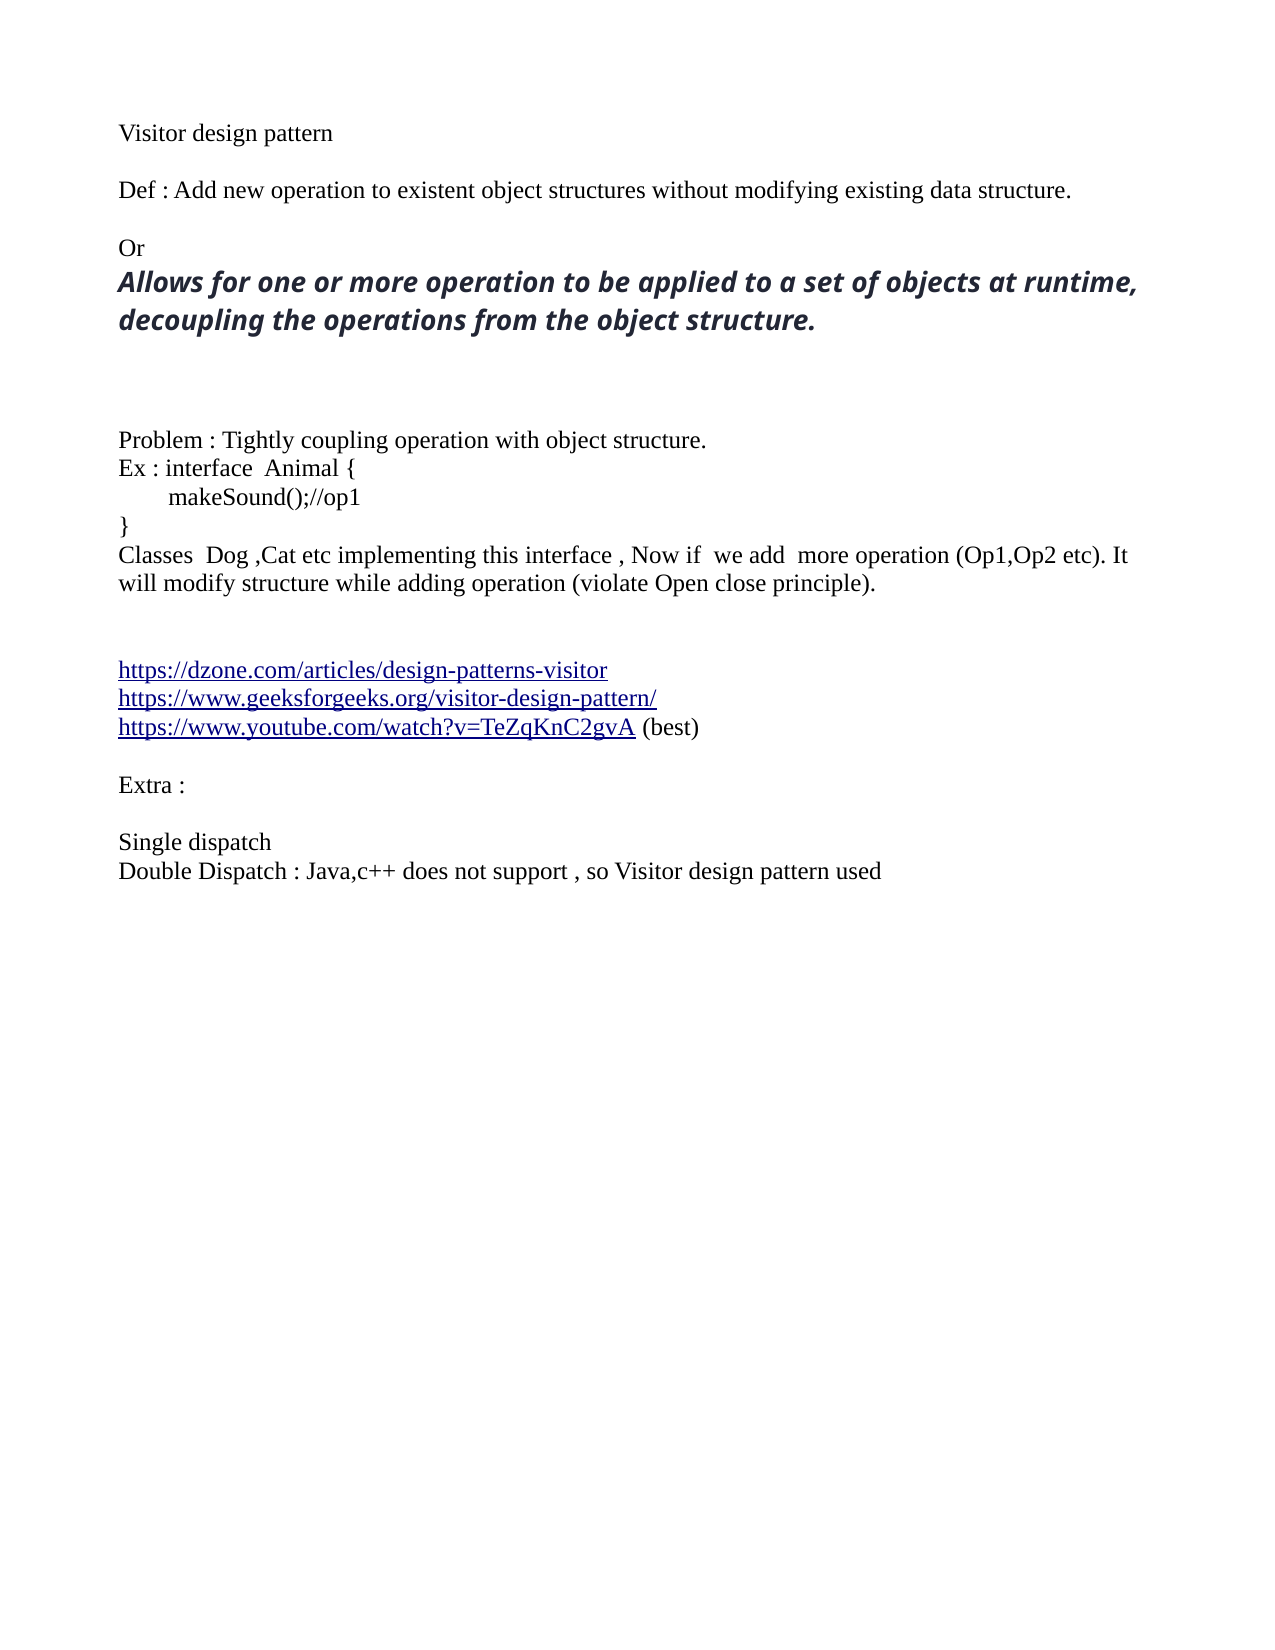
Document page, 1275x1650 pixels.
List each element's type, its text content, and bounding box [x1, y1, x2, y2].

text Or [118, 233, 1157, 262]
text Double Dispatch : Java,c++ does not support , so Visitor design pattern used [118, 856, 1157, 885]
text Problem : Tightly coupling operation with object structure. [118, 425, 1157, 453]
text https://dzone.com/articles/design-patterns-visitor [118, 655, 1157, 683]
text https://www.youtube.com/watch?v=TeZqKnC2gvA (best) [118, 712, 1157, 741]
text Def : Add new operation to existent object structures without modifying existing data structure. [118, 176, 1157, 204]
text makeSound();//op1 [118, 482, 1157, 511]
text Extra : [118, 770, 1157, 798]
text Visitor design pattern [118, 118, 1157, 147]
text Allows for one or more operation to be applied to a set of objects at runtime, decoupling the operations from the object structure. [118, 262, 1157, 338]
text Ex : interface Animal { [118, 453, 1157, 482]
text Single dispatch [118, 827, 1157, 856]
text } [118, 511, 1157, 540]
text https://www.geeksforgeeks.org/visitor-design-pattern/ [118, 683, 1157, 712]
text Classes Dog ,Cat etc implementing this interface , Now if we add more operation (Op1,Op2 etc). It will modify structure while adding operation (violate Open close principle). [118, 540, 1157, 597]
